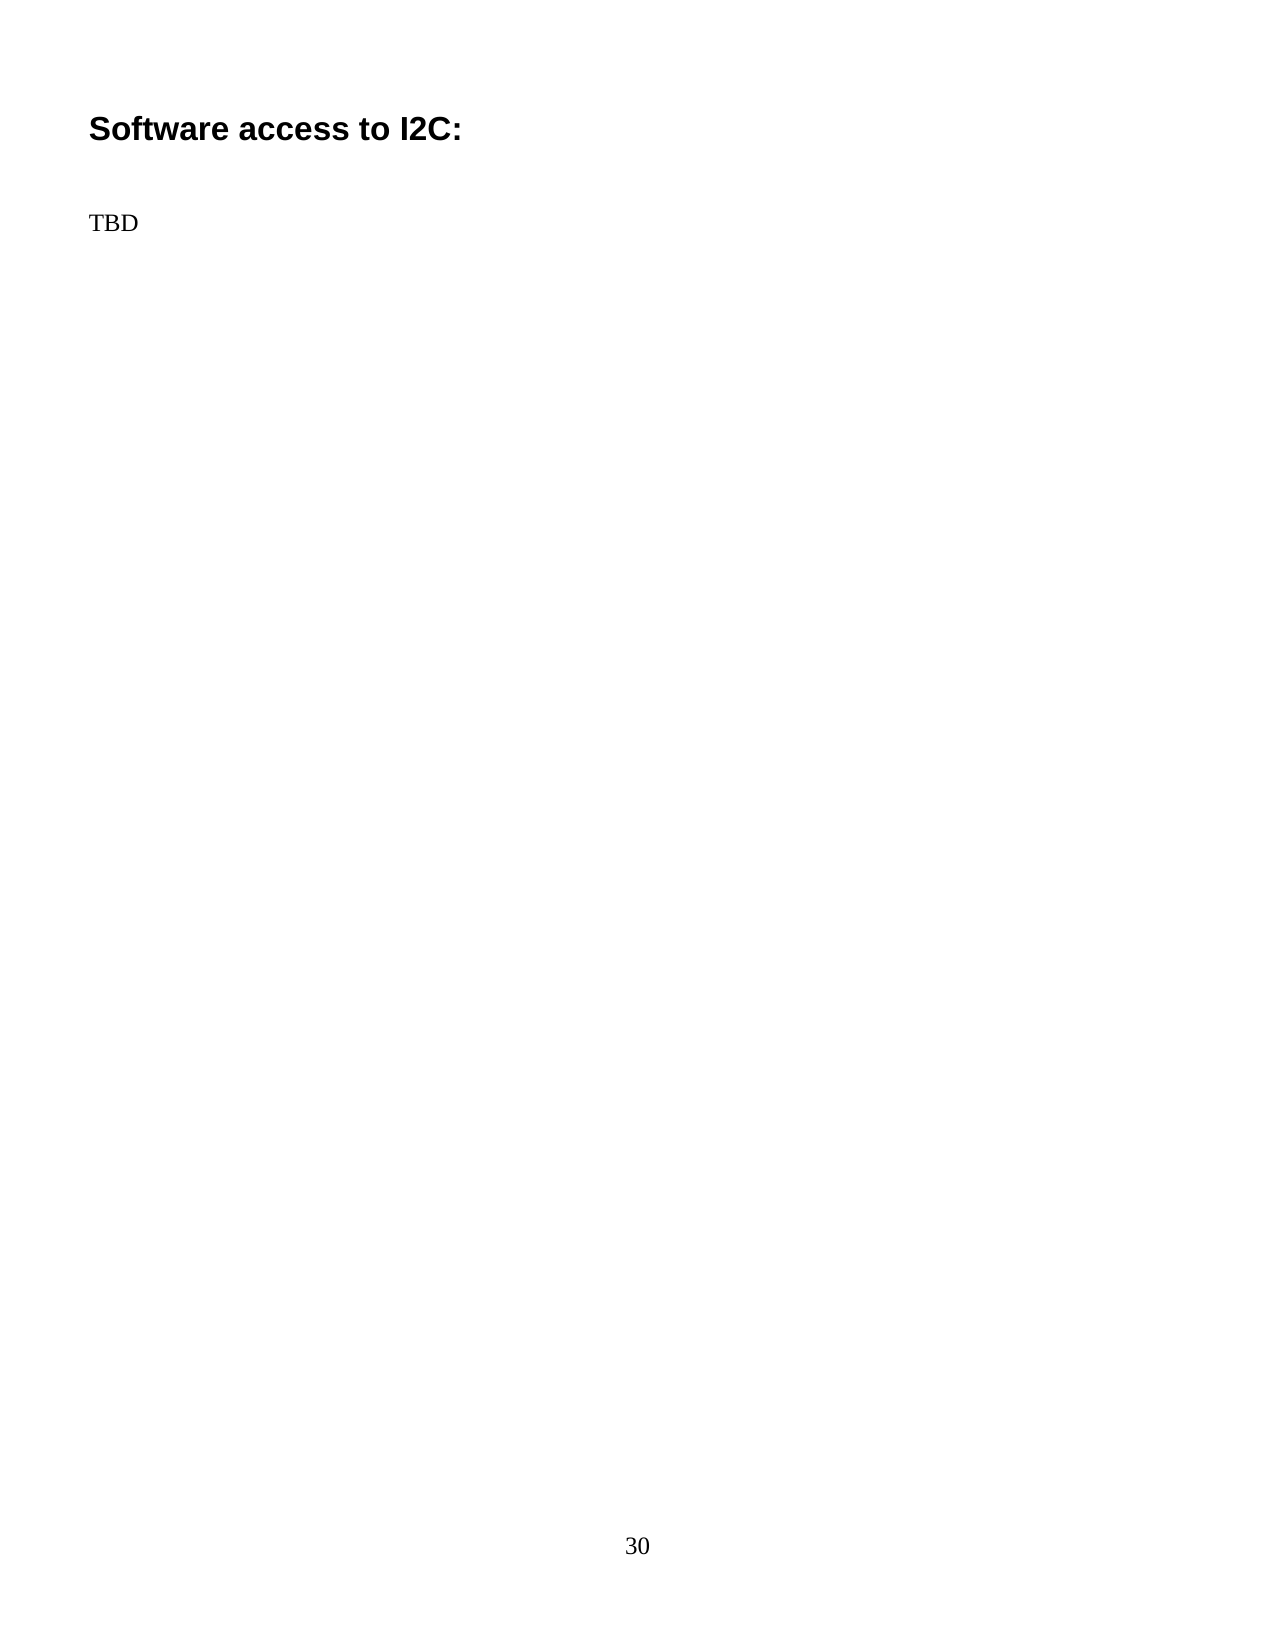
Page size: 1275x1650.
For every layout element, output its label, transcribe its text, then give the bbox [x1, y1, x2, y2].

text TBD [88, 208, 1186, 237]
subtitle Software access to I2C: [88, 109, 1186, 148]
